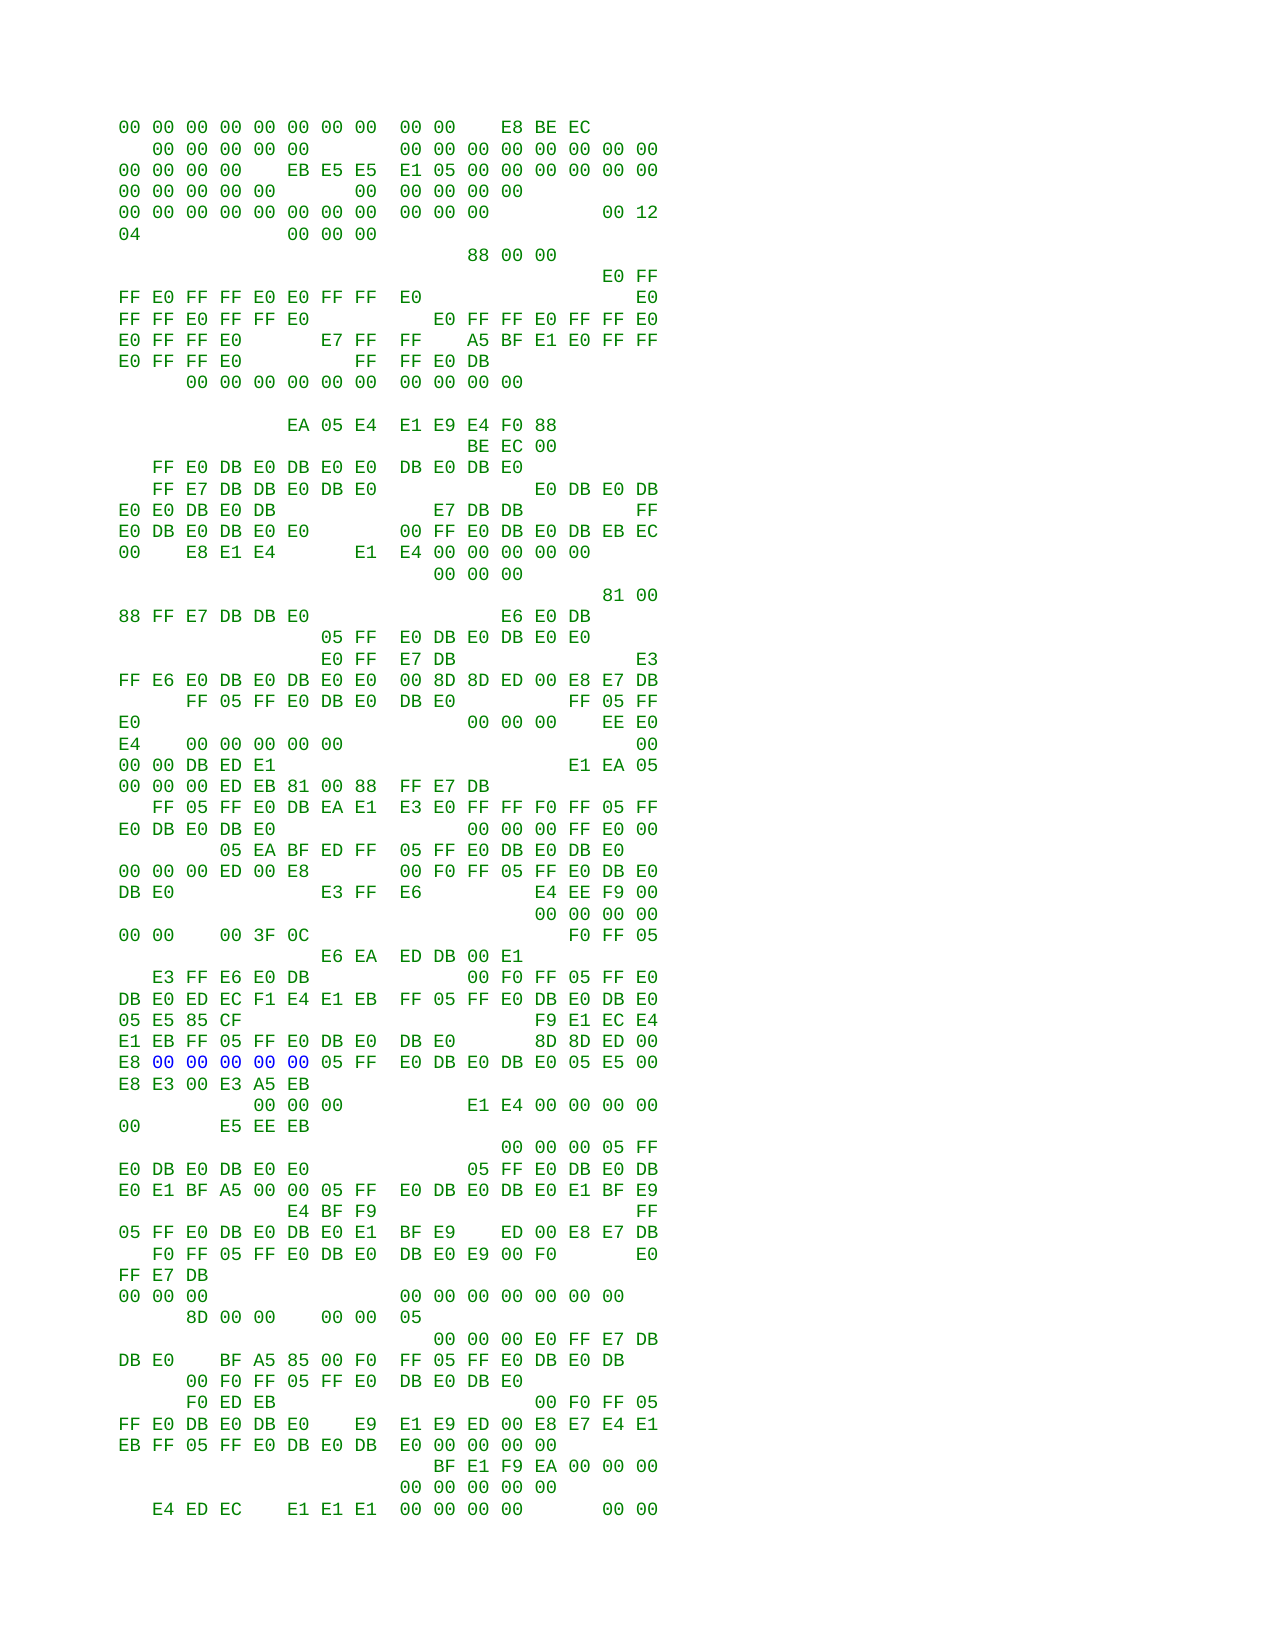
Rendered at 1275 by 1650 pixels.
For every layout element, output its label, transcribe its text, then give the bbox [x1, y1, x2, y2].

text 00 F9 E8 E1 E4 E1 E0 E1 E4 00 00 00 00 00 41 C9 [118, 543, 1157, 564]
text 05 FF E0 DB E0 DB E0 E0 DB E0 DB E0 E0 BF 7F ED [118, 458, 1157, 479]
text DB E3 E5 E6 FF FF EA DB 90 EA E7 FF FF A5 E0 FF [118, 267, 1157, 288]
text E3 E9 EE 00 EE E9 E1 E9 E4 F0 88 00 00 EC E6 FF [118, 246, 1157, 267]
text E0 FF FF E0 BF 00 E7 FF FF FF A5 BF E1 E0 FF FF [118, 331, 1157, 352]
text E8 E3 00 E3 A5 EB DB EB EB A5 BF F9 E9 F9 E5 F9 [118, 1074, 1157, 1096]
text 88 FF E7 DB DB E0 ED E1 00 00 E4 E6 E0 DB E7 DB [118, 607, 1157, 628]
text FF EE 00 F0 FF 05 FF E0 DB E0 DB E0 E6 E7 BF EB [118, 1372, 1157, 1393]
text E8 00 00 00 00 00 05 FF E0 DB E0 DB E0 05 E5 00 [118, 1053, 1157, 1074]
text E0 E6 E1 EC EA EA E9 EF EA 00 00 00 E0 FF E7 DB [118, 1329, 1157, 1351]
text 04 F9 DB 00 E1 00 00 00 EA E3 E0 FF FF FF E8 E1 [118, 224, 1157, 246]
text E0 DB E0 DB E0 E0 90 EB 00 EC 05 FF E0 DB E0 DB [118, 1159, 1157, 1181]
text E3 A5 EB 05 EA BF ED FF 05 FF E0 DB E0 DB E0 E0 [118, 841, 1157, 862]
text E0 E0 DB E0 DB FF ED 00 E8 E7 DB DB FF E0 00 FF [118, 501, 1157, 522]
text 00 E0 FF E6 00 E5 05 FF E0 DB E0 DB E0 E0 BD E0 [118, 628, 1157, 649]
text E0 FF E7 DB DB E0 DB E0 00 E3 FF E6 E0 DB E0 DB [118, 479, 1157, 501]
text 00 F0 FF 05 FF E0 DB E0 DB E0 E9 00 F0 E5 BF E0 [118, 1244, 1157, 1266]
text E0 E1 BF A5 00 00 05 FF E0 DB E0 DB E0 E1 BF E9 [118, 1181, 1157, 1202]
text E6 E9 E4 7F E1 E4 BF F9 90 E7 E1 EB F9 EB ED FF [118, 1202, 1157, 1223]
text E8 90 E7 EE E9 E9 DB 05 E9 EA E1 00 00 00 05 FF [118, 1138, 1157, 1159]
text FF E6 E0 DB E0 DB E0 E0 00 8D 8D ED 00 E8 E7 DB [118, 671, 1157, 692]
text E0 DB E0 DB E0 E0 E7 E4 00 FF E0 DB E0 DB EB EC [118, 522, 1157, 543]
text E3 E8 FF DB ED E1 E1 E1 05 EB EB F0 ED EB 81 00 [118, 586, 1157, 607]
text DB E0 05 E5 00 E8 E3 FF E6 81 E1 E4 E4 EE F9 00 [118, 883, 1157, 904]
text 00 00 00 00 00 00 00 00 00 00 05 E8 BE EC 00 00 [118, 118, 1157, 139]
text 81 ED F9 BF 00 00 00 49 85 85 E1 E4 00 00 00 00 [118, 1096, 1157, 1117]
text 7F 05 F0 ED EB 90 E7 05 E4 F9 F0 F0 00 F0 FF 05 [118, 1393, 1157, 1414]
text E1 EB FF 05 FF E0 DB E0 DB E0 EC E0 8D 8D ED 00 [118, 1032, 1157, 1053]
text A5 FF 05 FF E0 DB EA E1 E3 E0 FF FF F0 FF 05 FF [118, 798, 1157, 819]
text FF E7 DB F0 F9 E4 E5 81 E1 E5 C9 BF E1 F9 F9 F9 [118, 1266, 1157, 1287]
text FF FF E0 FF FF E0 EC 00 E9 E0 FF FF E0 FF FF E0 [118, 309, 1157, 331]
text 01 01 8D 00 00 E5 00 00 05 EB EA E8 E4 E4 E4 05 [118, 1308, 1157, 1329]
text DB E3 FF E6 E0 DB E3 00 E5 E7 00 F0 FF 05 FF E0 [118, 968, 1157, 989]
text 00 00 00 4B 00 92 E1 E8 00 00 00 00 00 00 00 3F [118, 1287, 1157, 1308]
text 00 00 00 ED EB 81 00 88 FF E7 DB E8 F0 E3 E0 00 [118, 777, 1157, 798]
text E0 DB E0 DB E0 E9 00 F0 ED 7F 00 00 00 FF E0 00 [118, 819, 1157, 841]
text 00 00 00 00 00 BF E0 00 00 00 00 00 92 92 E4 E0 [118, 182, 1157, 203]
text 00 00 00 00 00 00 00 00 00 00 00 3F 0E 02 00 12 [118, 203, 1157, 224]
text DB DB EA E9 EA FF DB E7 E6 E8 BE EC 00 FF E7 FF [118, 437, 1157, 458]
text 00 3F 03 E5 EE EB A5 ED 00 ED F0 EE EB E4 DB E9 [118, 1117, 1157, 1138]
text 05 FF E0 DB E0 DB E0 E1 BF E9 E3 ED 00 E8 E7 DB [118, 1223, 1157, 1244]
text DB E0 90 BF A5 85 00 F0 FF 05 FF E0 DB E0 DB E1 [118, 1351, 1157, 1372]
text E4 44 00 00 00 00 00 08 01 7F 8D E5 EE EB 00 00 [118, 734, 1157, 756]
text 81 F9 EC E5 EF EB BE D2 81 47 CF BF 00 00 00 00 [118, 904, 1157, 926]
text 4D E5 BF CA CA 85 ED ED 00 00 00 00 00 3E 01 7F [118, 1478, 1157, 1499]
text E0 FF FF E0 E6 EA 00 FF FF E0 DB DB 81 81 81 E0 [118, 352, 1157, 373]
text 8A 8D A5 E4 E4 F0 EC E4 F0 EB EA EB ED EC E7 EA [118, 394, 1157, 416]
text 00 00 DB ED E1 DB 90 DB FF FF E1 E1 E8 E1 EA 05 [118, 756, 1157, 777]
text C9 E4 ED EC 00 E1 E1 E1 00 00 00 00 E1 FF 00 00 [118, 1499, 1157, 1521]
text EB FF 05 FF E0 DB E0 DB E0 00 00 00 00 E0 E6 DB [118, 1436, 1157, 1457]
text 00 00 00 ED 00 E8 FF E5 00 F0 FF 05 FF E0 DB E0 [118, 862, 1157, 883]
text E4 E4 E9 FF E3 ED 00 A5 00 BF E1 F9 EA 00 00 00 [118, 1457, 1157, 1478]
text 7B 00 00 00 00 00 EE 90 00 00 00 00 00 00 00 00 [118, 139, 1157, 161]
text E8 F0 E9 FF E8 E3 E6 EA ED DB 00 E1 05 F1 00 00 [118, 947, 1157, 968]
text 00 00 05 00 3F 0C F9 E5 A5 E5 EE EA F0 F0 FF 05 [118, 926, 1157, 947]
text FF E0 E0 EC E1 EA 05 E4 E1 E9 E4 F0 88 E6 FF E7 [118, 416, 1157, 437]
text 05 E5 85 CF 7F A5 EB A5 00 E3 E7 E1 F9 E1 EC E4 [118, 1011, 1157, 1032]
text E0 F9 E0 E0 F9 81 92 E1 CA E0 00 00 00 92 EE E0 [118, 713, 1157, 734]
text DB E0 ED EC F1 E4 E1 EB FF 05 FF E0 DB E0 DB E0 [118, 989, 1157, 1011]
text FF E0 FF FF E0 E0 FF FF E0 DB 05 E0 A5 7E ED E0 [118, 288, 1157, 309]
text 00 F0 FF 05 FF E0 DB E0 DB E0 E1 BF E9 FF 05 FF [118, 692, 1157, 713]
text FF E0 DB E0 DB E0 E0 E9 E1 E9 ED 00 E8 E7 E4 E1 [118, 1414, 1157, 1436]
text EC ED 7F E1 00 E6 E0 FF E7 DB F0 BF E8 00 05 E3 [118, 649, 1157, 671]
text E1 E4 00 00 00 00 00 00 00 00 00 00 3F 0C 01 7F [118, 373, 1157, 394]
text 3F 0B 01 7F 88 C9 E5 E4 EA 00 00 00 E4 E0 EA E1 [118, 564, 1157, 586]
text 00 00 00 00 E1 EB E5 E5 E1 05 00 00 00 00 00 00 [118, 161, 1157, 182]
